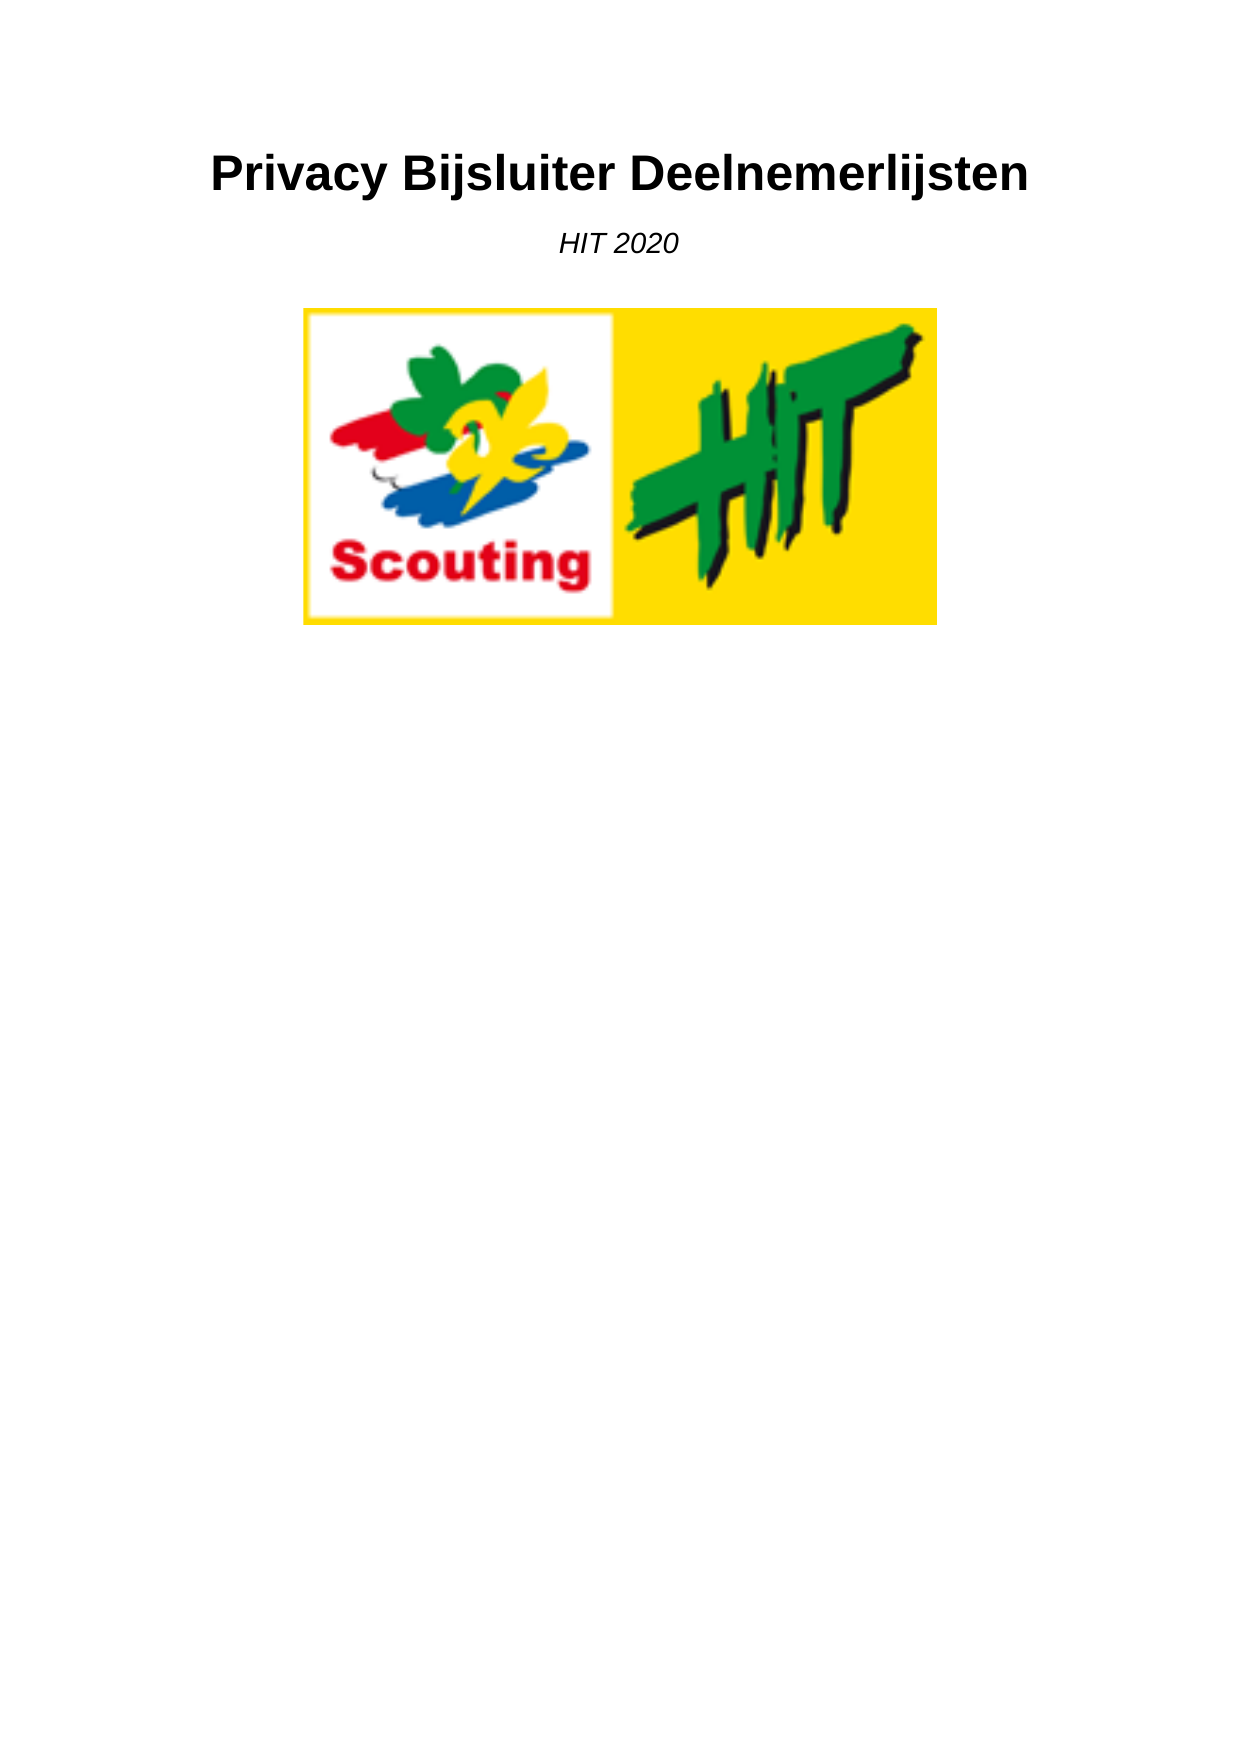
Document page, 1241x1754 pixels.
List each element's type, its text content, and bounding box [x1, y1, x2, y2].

title Privacy Bijsluiter Deelnemerlijsten [118, 143, 1122, 201]
subtitle HIT 2020 [118, 226, 1122, 259]
picture [303, 308, 937, 625]
